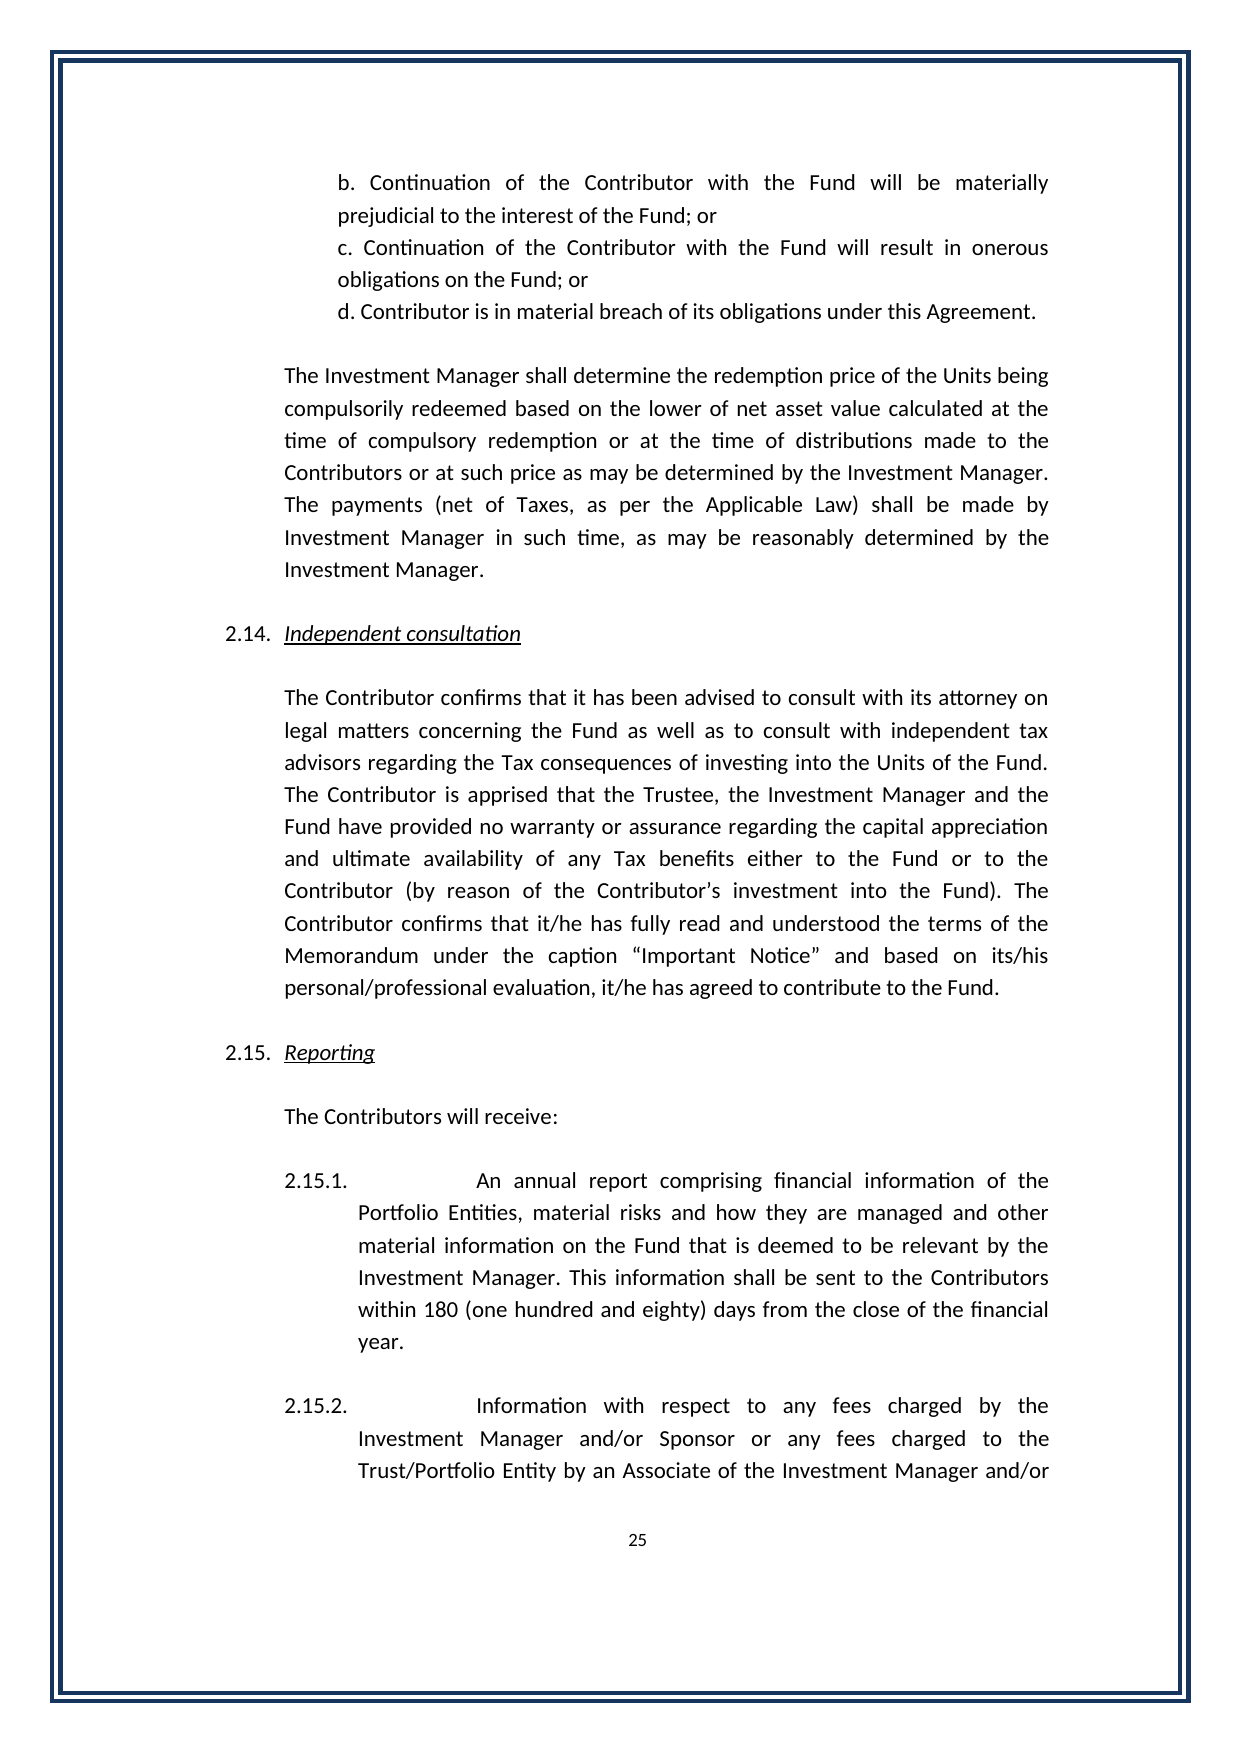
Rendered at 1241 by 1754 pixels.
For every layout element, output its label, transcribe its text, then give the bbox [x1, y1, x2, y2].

list Independent consultation [225, 619, 1050, 647]
text c. Continuation of the Contributor with the Fund will result in onerous obligations on the Fund; or [337, 233, 1050, 293]
list Information with respect to any fees charged by the Investment Manager and/or Sponsor or any fees charged to the Trust/Portfolio Entity by an Associate of the Investment Manager and/or [284, 1392, 1050, 1484]
text The Contributors will receive: [284, 1102, 1050, 1130]
text d. Contributor is in material breach of its obligations under this Agreement. [337, 297, 1050, 325]
text The Investment Manager shall determine the redemption price of the Units being compulsorily redeemed based on the lower of net asset value calculated at the time of compulsory redemption or at the time of distributions made to the Contributors or at such price as may be determined by the Investment Manager. The payments (net of Taxes, as per the Applicable Law) shall be made by Investment Manager in such time, as may be reasonably determined by the Investment Manager. [284, 362, 1050, 583]
list Reporting [225, 1038, 1050, 1066]
list An annual report comprising financial information of the Portfolio Entities, material risks and how they are managed and other material information on the Fund that is deemed to be relevant by the Investment Manager. This information shall be sent to the Contributors within 180 (one hundred and eighty) days from the close of the financial year. [284, 1166, 1050, 1355]
text The Contributor confirms that it has been advised to consult with its attorney on legal matters concerning the Fund as well as to consult with independent tax advisors regarding the Tax consequences of investing into the Units of the Fund. The Contributor is apprised that the Trustee, the Investment Manager and the Fund have provided no warranty or assurance regarding the capital appreciation and ultimate availability of any Tax benefits either to the Fund or to the Contributor (by reason of the Contributor’s investment into the Fund). The Contributor confirms that it/he has fully read and understood the terms of the Memorandum under the caption “Important Notice” and based on its/his personal/professional evaluation, it/he has agreed to contribute to the Fund. [284, 683, 1050, 1001]
text b. Continuation of the Contributor with the Fund will be materially prejudicial to the interest of the Fund; or [337, 168, 1050, 229]
